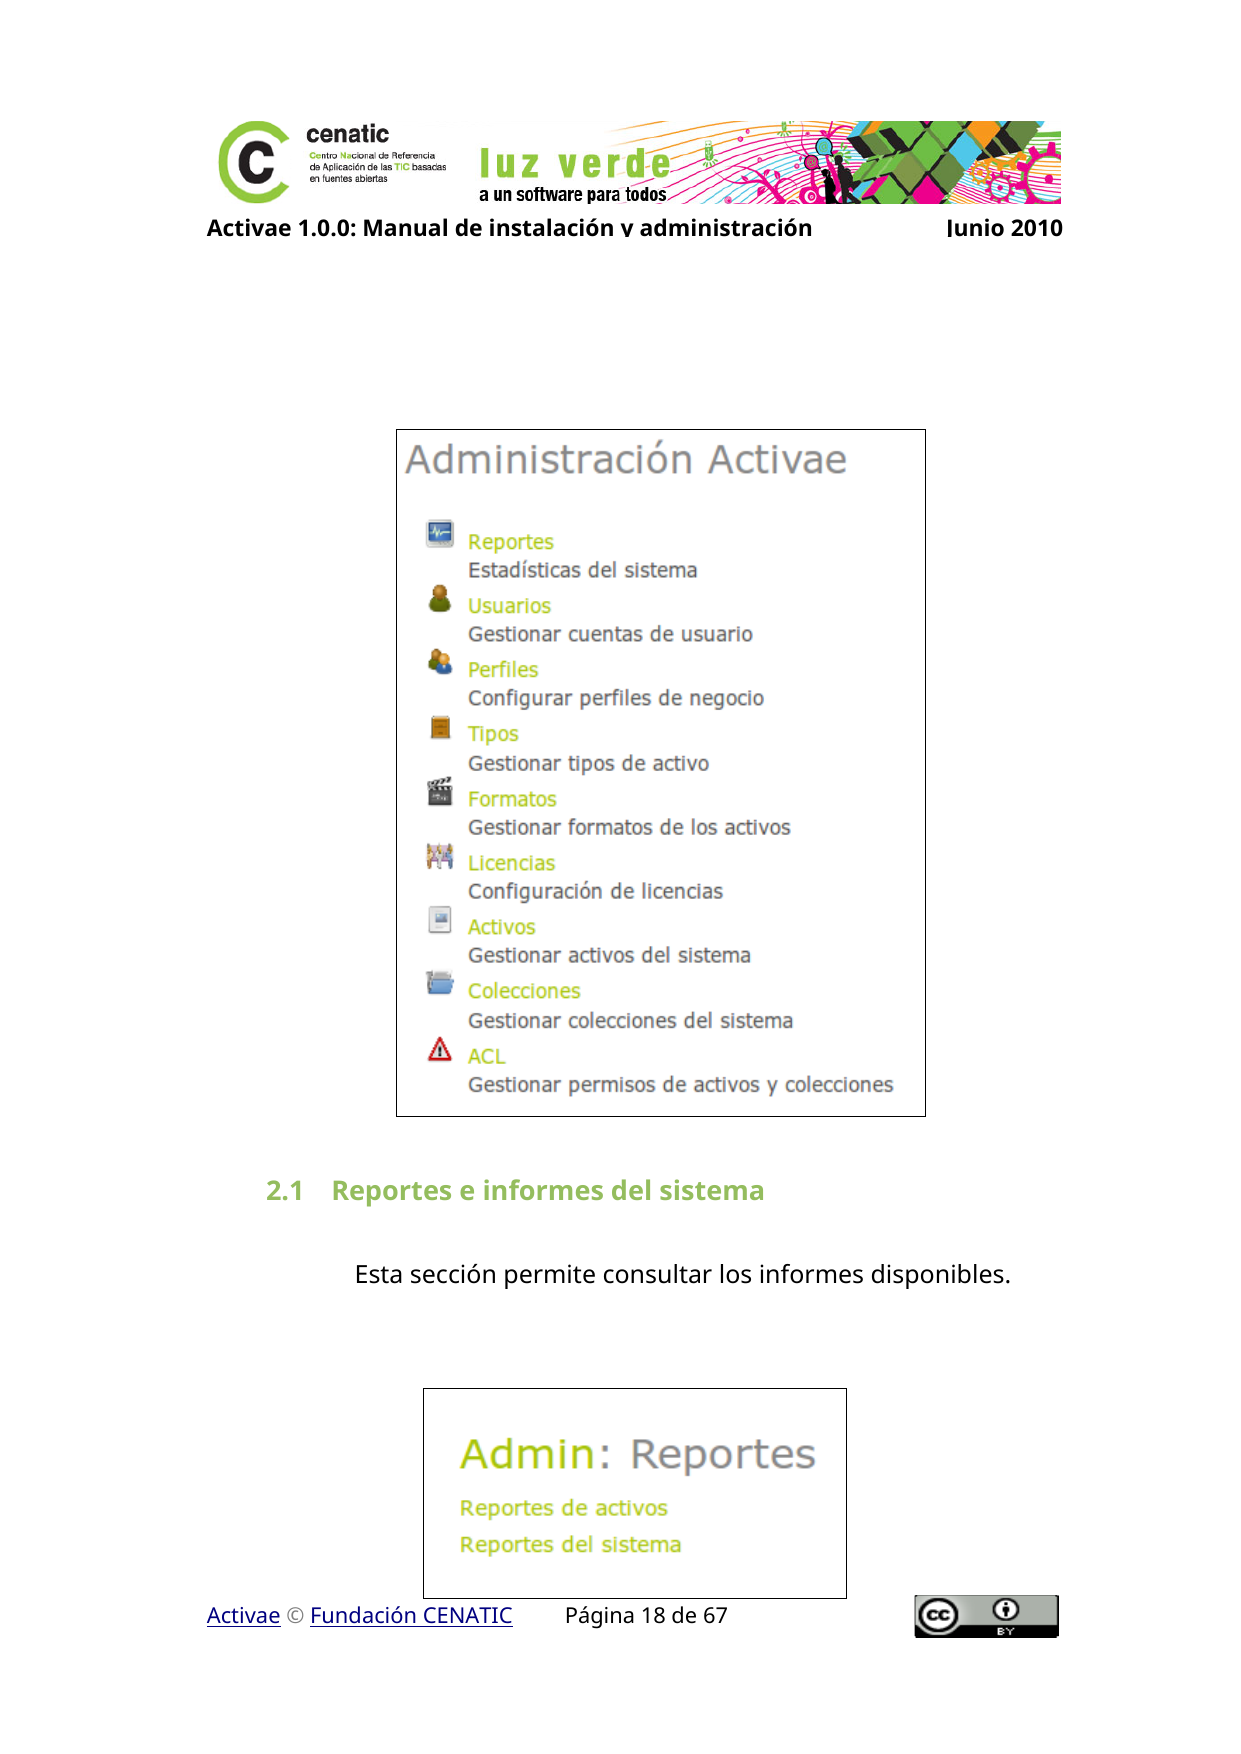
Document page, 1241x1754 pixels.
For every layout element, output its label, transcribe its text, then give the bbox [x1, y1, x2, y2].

picture [397, 430, 925, 1116]
text Esta sección permite consultar los informes disponibles. [281, 1257, 1063, 1291]
subtitle Reportes e informes del sistema [207, 1172, 1063, 1209]
picture [426, 1391, 844, 1595]
picture [211, 121, 1061, 204]
picture [914, 1595, 1059, 1638]
